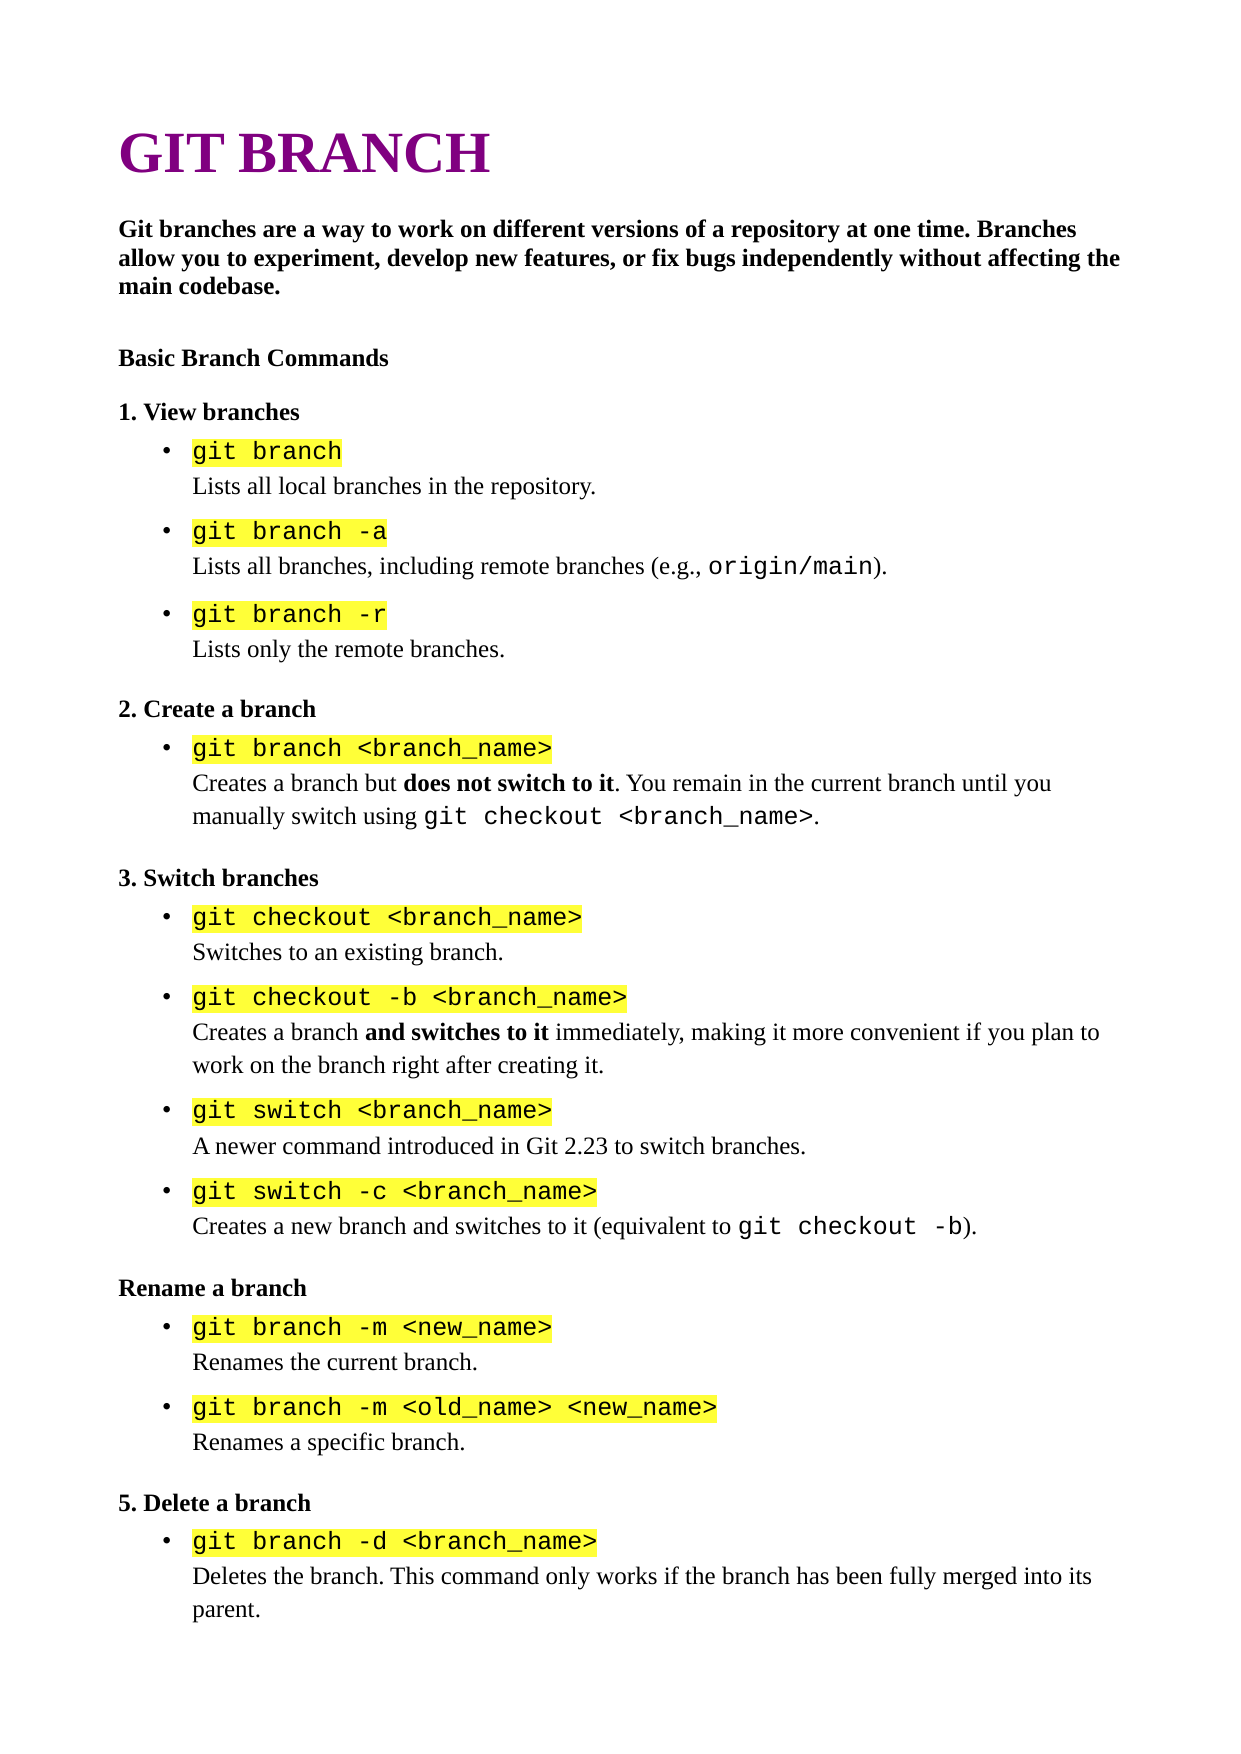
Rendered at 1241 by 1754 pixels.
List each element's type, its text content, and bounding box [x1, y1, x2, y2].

subtitle 2. Create a branch [118, 694, 1122, 723]
subtitle Rename a branch [118, 1273, 1122, 1302]
list git switch -c <branch_name> Creates a new branch and switches to it (equivalent to git checkout -b). [162, 1178, 1122, 1242]
list git branch Lists all local branches in the repository. [162, 438, 1122, 500]
text GIT BRANCH [118, 118, 1122, 185]
subtitle 3. Switch branches [118, 863, 1122, 892]
list git branch -m <old_name> <new_name> Renames a specific branch. [162, 1395, 1122, 1456]
list git branch <branch_name> Creates a branch but does not switch to it. You remain in the current branch until you manually switch using git checkout <branch_name>. [162, 735, 1122, 832]
list git checkout -b <branch_name> Creates a branch and switches to it immediately, making it more convenient if you plan to work on the branch right after creating it. [162, 985, 1122, 1079]
list git branch -r Lists only the remote branches. [162, 601, 1122, 663]
list git checkout <branch_name> Switches to an existing branch. [162, 905, 1122, 966]
subtitle 5. Delete a branch [118, 1488, 1122, 1516]
list git branch -d <branch_name> Deletes the branch. This command only works if the branch has been fully merged into its parent. [162, 1529, 1122, 1623]
text Git branches are a way to work on different versions of a repository at one time. Branches allow you to experiment, develop new features, or fix bugs independently without affecting the main codebase. [118, 214, 1122, 300]
list git branch -a Lists all branches, including remote branches (e.g., origin/main). [162, 519, 1122, 582]
list git branch -m <new_name> Renames the current branch. [162, 1315, 1122, 1376]
subtitle Basic Branch Commands [118, 343, 1122, 372]
list git switch <branch_name> A newer command introduced in Git 2.23 to switch branches. [162, 1098, 1122, 1159]
subtitle 1. View branches [118, 397, 1122, 426]
